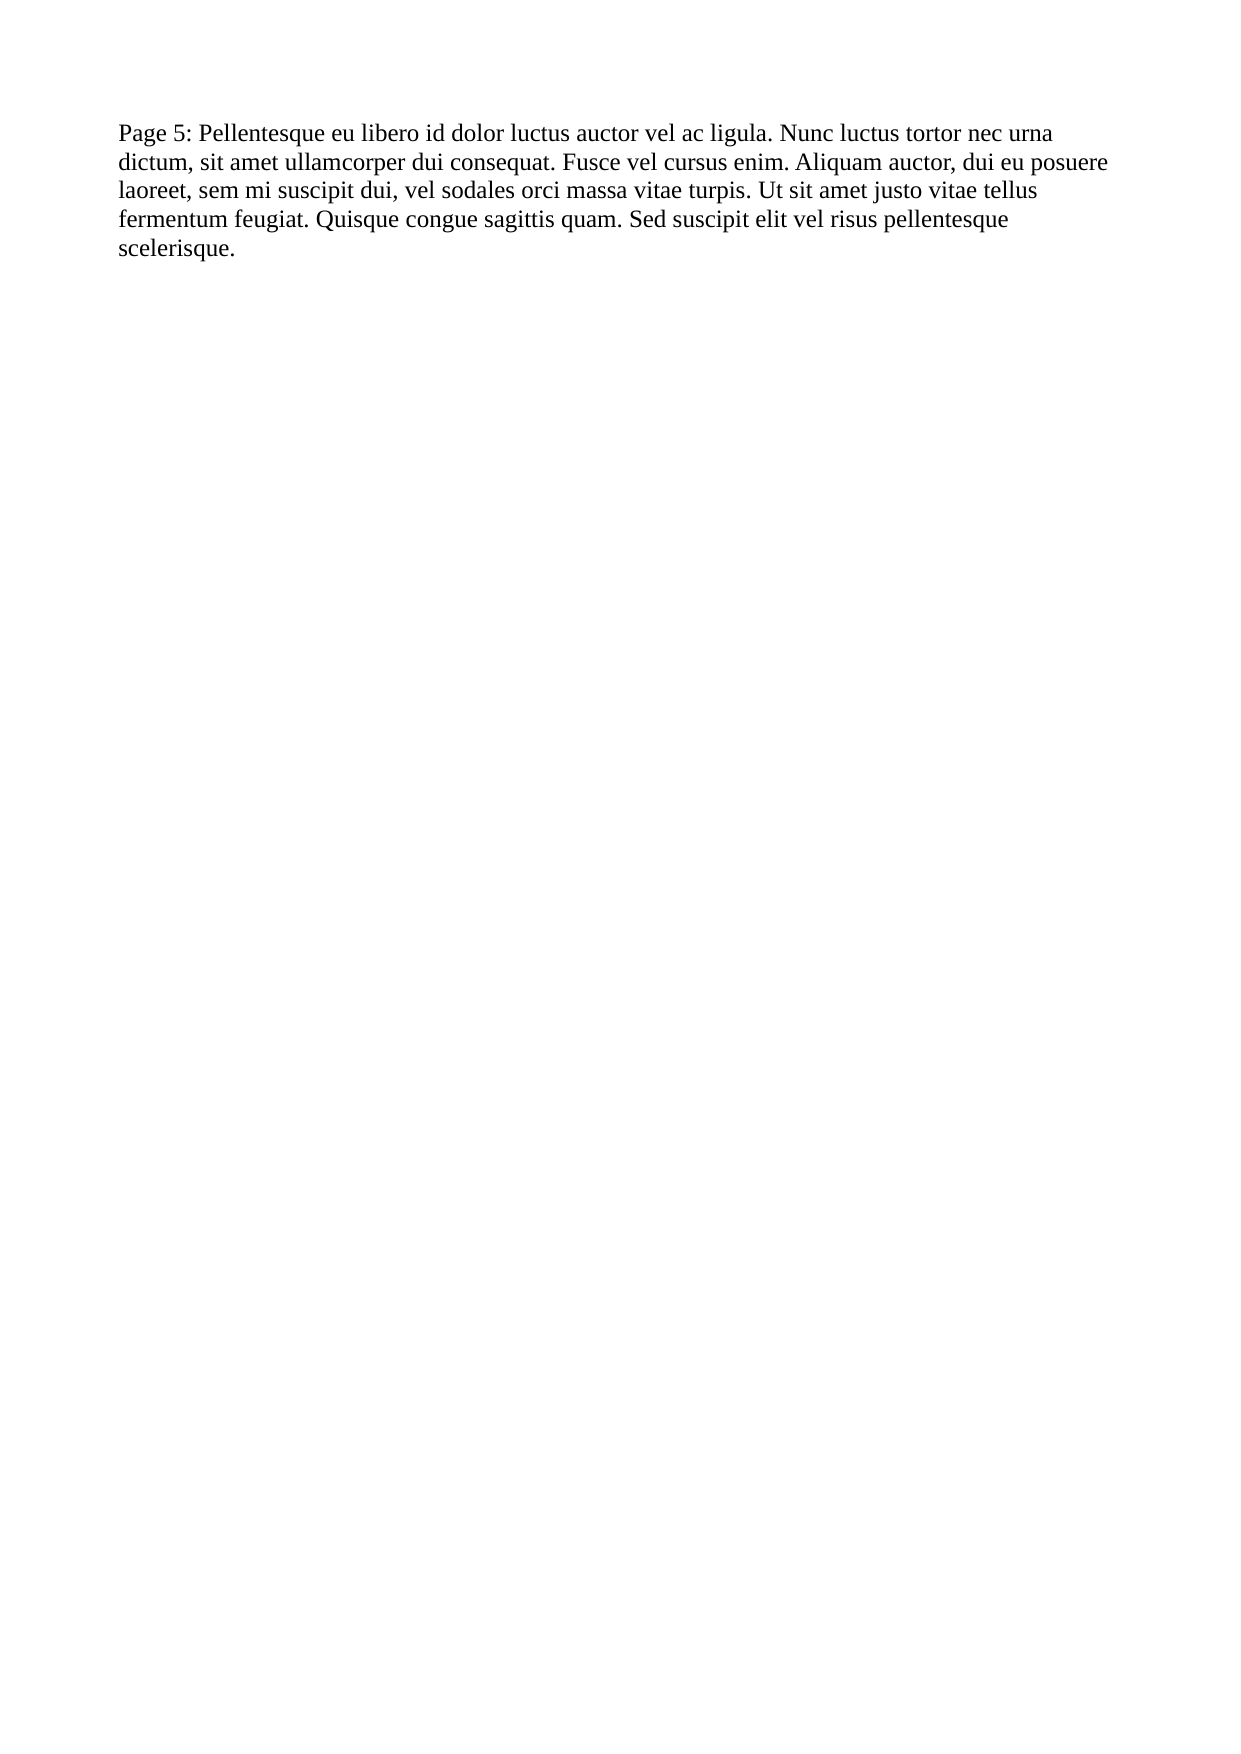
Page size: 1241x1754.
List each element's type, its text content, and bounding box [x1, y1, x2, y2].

text Page 5: Pellentesque eu libero id dolor luctus auctor vel ac ligula. Nunc luctus tortor nec urna dictum, sit amet ullamcorper dui consequat. Fusce vel cursus enim. Aliquam auctor, dui eu posuere laoreet, sem mi suscipit dui, vel sodales orci massa vitae turpis. Ut sit amet justo vitae tellus fermentum feugiat. Quisque congue sagittis quam. Sed suscipit elit vel risus pellentesque scelerisque. [118, 118, 1122, 291]
